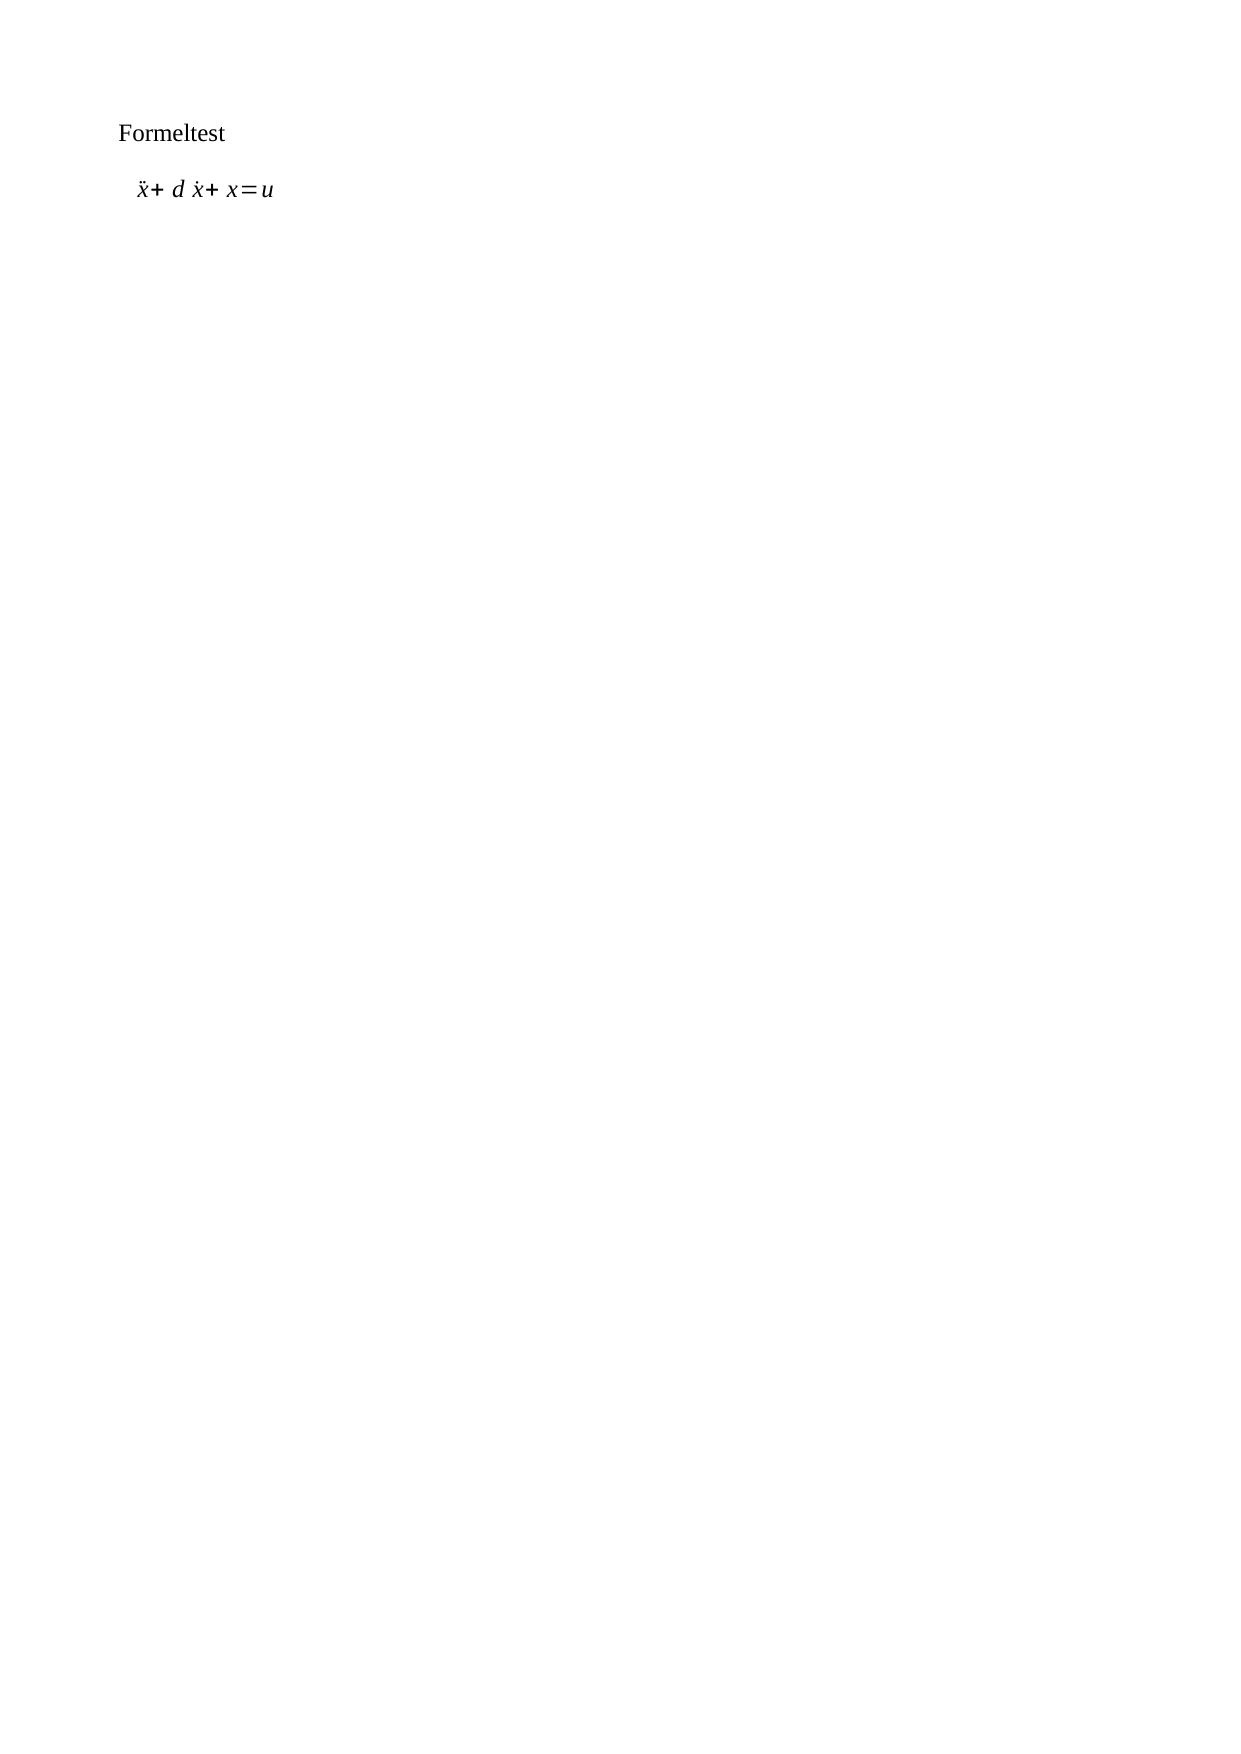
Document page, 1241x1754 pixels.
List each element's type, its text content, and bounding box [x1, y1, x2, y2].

text Formeltest [118, 118, 1122, 147]
